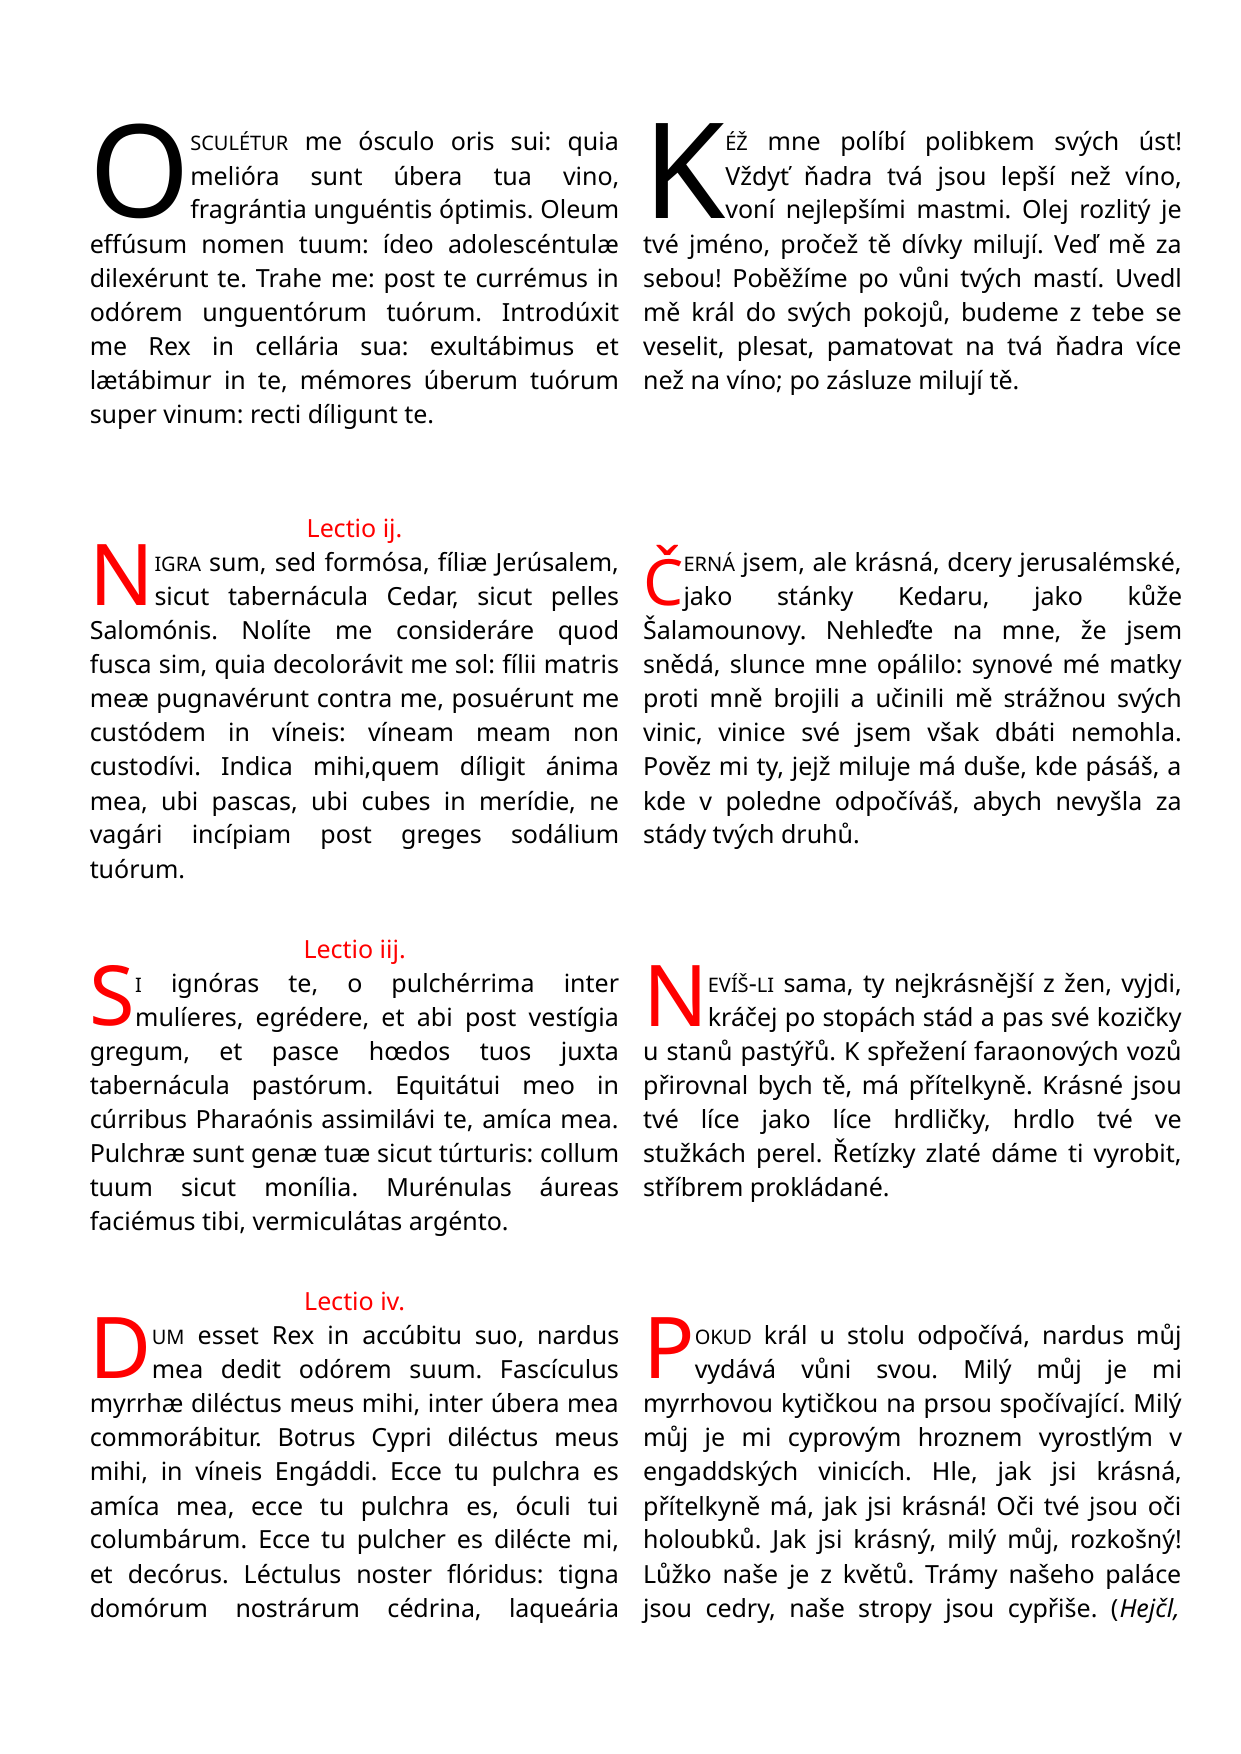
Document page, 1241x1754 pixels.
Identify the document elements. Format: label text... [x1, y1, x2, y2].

table_cell Lectio iv. Dum esset Rex in accúbitu suo, nardus mea dedit odórem suum. Fascículus myrrhæ diléctus meus mihi, inter úbera mea commorábitur. Botrus Cypri diléctus meus mihi, in víneis Engáddi. Ecce tu pulchra es amíca mea, ecce tu pulchra es, óculi tui columbárum. Ecce tu pulcher es dilécte mi, et decórus. Léctulus noster flóridus: tigna domórum nostrárum cédrina‚ laqueária [78, 1278, 631, 1630]
table_cell Pokud král u stolu odpočívá, nardus můj vydává vůni svou. Milý můj je mi myrrhovou kytičkou na prsou spočívající. Milý můj je mi cyprovým hroznem vyrostlým v engaddských vinicích. Hle, jak jsi krásná, přítelkyně má, jak jsi krásná! Oči tvé jsou oči holoubků. Jak jsi krásný, milý můj, rozkošný! Lůžko naše je z květů. Trámy našeho paláce jsou cedry, naše stropy jsou cypřiše. (Hejčl, [631, 1278, 1194, 1630]
table_cell Kéž mne políbí polibkem svých úst! Vždyť ňadra tvá jsou lepší než víno, voní nejlepšími mastmi. Olej rozlitý je tvé jméno, pročež tě dívky milují. Veď mě za sebou! Poběžíme po vůni tvých mastí. Uvedl mě král do svých pokojů, budeme z tebe se veselit, plesat, pamatovat na tvá ňadra více než na víno; po zásluze milují tě. [631, 118, 1194, 505]
table_cell Černá jsem, ale krásná, dcery jerusalémské, jako stánky Kedaru, jako kůže Šalamounovy. Nehleďte na mne, že jsem snědá, slunce mne opálilo: synové mé matky proti mně brojili a učinili mě strážnou svých vinic, vinice své jsem však dbáti nemohla. Pověz mi ty, jejž miluje má duše, kde pásáš, a kde v poledne odpočíváš, abych nevyšla za stády tvých druhů. [631, 505, 1194, 925]
table_cell Nevíš-li sama, ty nejkrásnější z žen, vyjdi, kráčej po stopách stád a pas své kozičky u stanů pastýřů. K spřežení faraonových vozů přirovnal bych tě, má přítelkyně. Krásné jsou tvé líce jako líce hrdličky, hrdlo tvé ve stužkách perel. Řetízky zlaté dáme ti vyrobit, stříbrem prokládané. [631, 925, 1194, 1278]
table_cell Lectio ij. Nigra sum, sed formósa, fíliæ Jerúsalem, sicut tabernácula Cedar, sicut pelles Salomónis. Nolíte me consideráre quod fusca sim, quia decolorávit me sol: fílii matris meæ pugnavérunt contra me, posuérunt me custódem in víneis: víneam meam non custodívi. Indica mihi,quem díligit ánima mea, ubi pascas, ubi cubes in merídie, ne vagári incípiam post greges sodálium tuórum. [78, 505, 631, 925]
table_cell Lectio iij. Si ignóras te, o pulchérrima inter mulíeres, egrédere, et abi post vestígia gregum, et pasce hœdos tuos juxta tabernácula pastórum. Equitátui meo in cúrribus Pharaónis assimilávi te, amíca mea. Pulchræ sunt genæ tuæ sicut túrturis: collum tuum sicut monília. Murénulas áureas faciémus tibi, vermiculátas argénto. [78, 925, 631, 1278]
table_cell In I. Nocturno Incípiunt Cántica Canticórum. Lectio j. Cap. 1. Osculétur me ósculo oris sui: quia melióra sunt úbera tua vino, fragrántia unguéntis óptimis. Oleum effúsum nomen tuum: ídeo adolescéntulæ dilexérunt te. Trahe me: post te currémus in odórem unguentórum tuórum. Introdúxit me Rex in cellária sua: exultábimus et lætábimur in te, mémores úberum tuórum super vinum: recti díligunt te. [78, 118, 631, 505]
